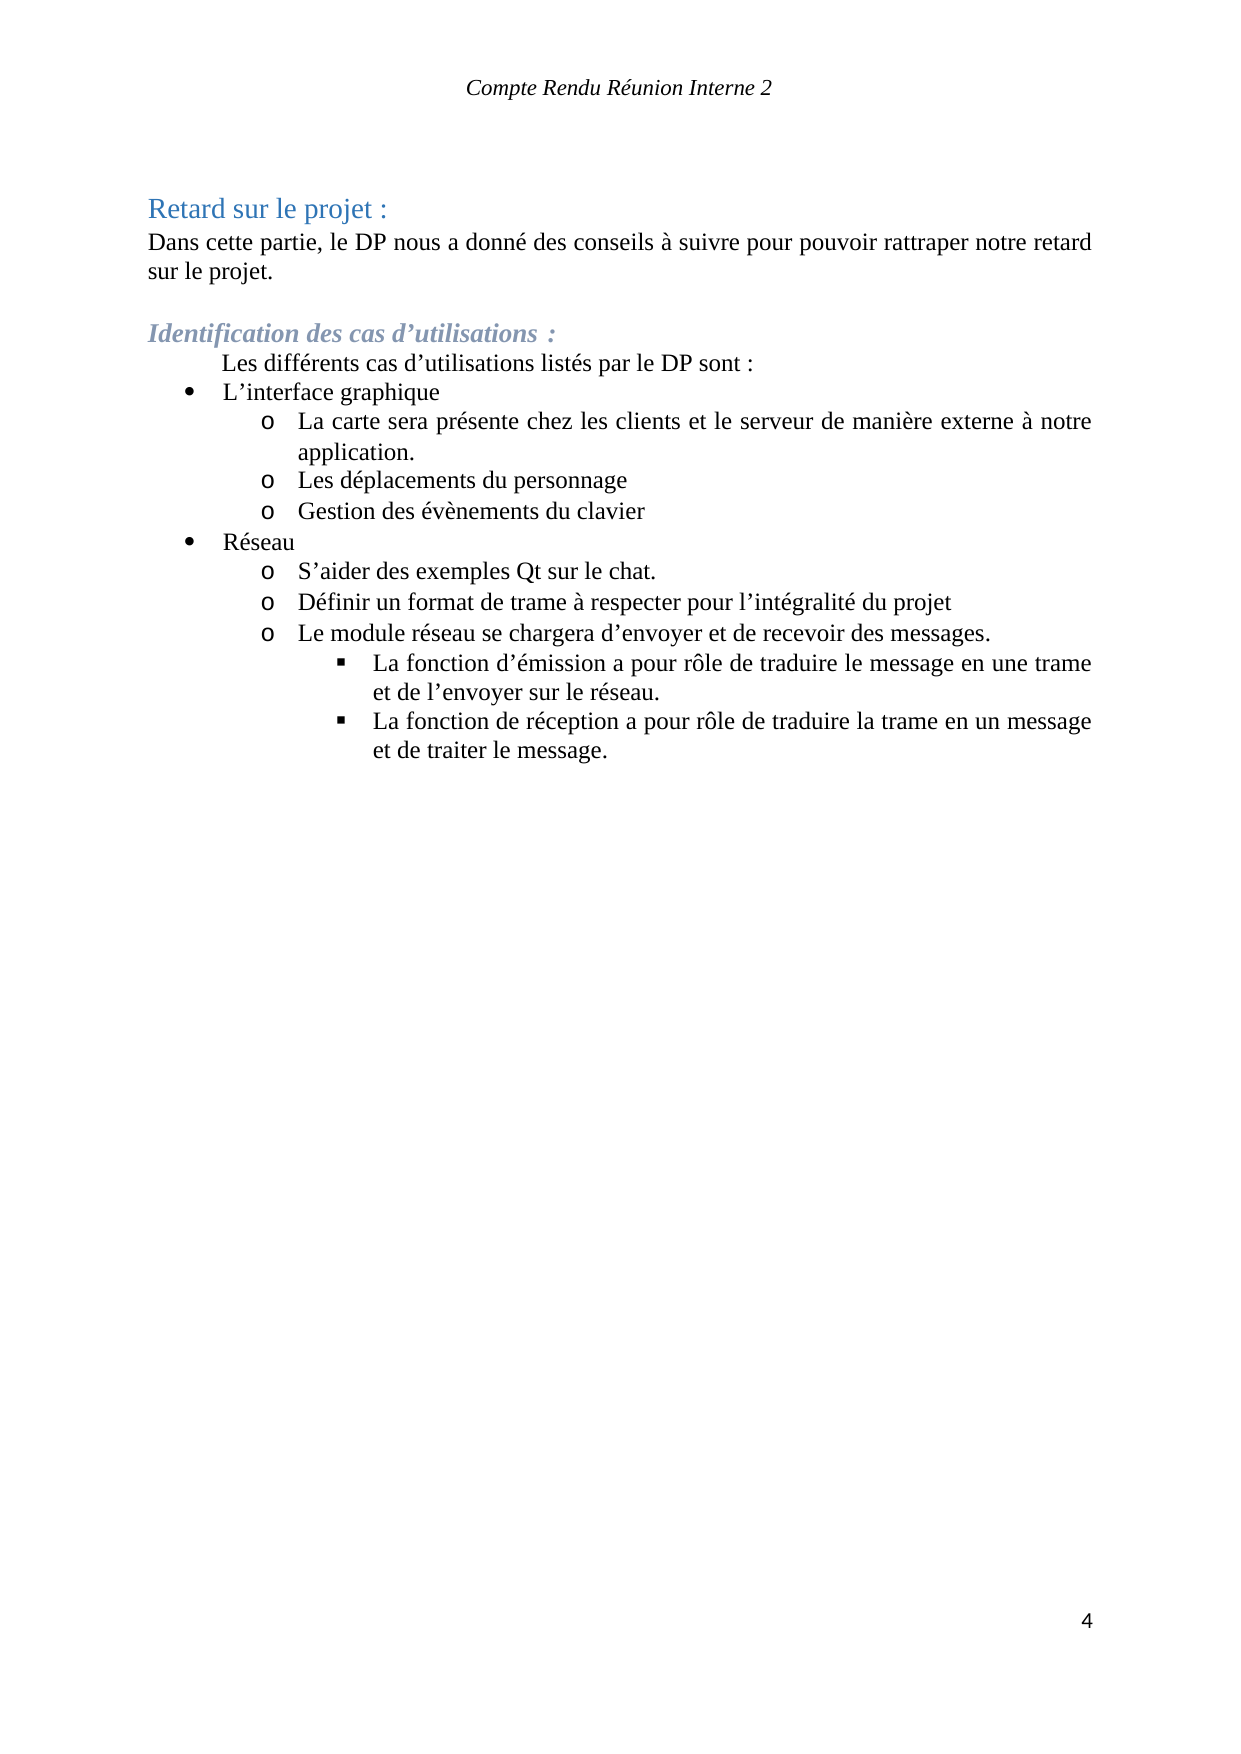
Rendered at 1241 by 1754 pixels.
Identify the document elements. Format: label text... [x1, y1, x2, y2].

list La fonction d’émission a pour rôle de traduire le message en une trame et de l’envoyer sur le réseau. [335, 648, 1093, 706]
text Les différents cas d’utilisations listés par le DP sont : [148, 348, 1093, 377]
list La fonction de réception a pour rôle de traduire la trame en un message et de traiter le message. [335, 706, 1093, 763]
list L’interface graphique [185, 377, 1093, 406]
list Le module réseau se chargera d’envoyer et de recevoir des messages. [260, 618, 1093, 648]
list Définir un format de trame à respecter pour l’intégralité du projet [260, 587, 1093, 618]
text Identification des cas d’utilisations : [148, 317, 1093, 348]
list Gestion des évènements du clavier [260, 496, 1093, 527]
text Dans cette partie, le DP nous a donné des conseils à suivre pour pouvoir rattraper notre retard sur le projet. [148, 227, 1093, 284]
list S’aider des exemples Qt sur le chat. [260, 556, 1093, 587]
list La carte sera présente chez les clients et le serveur de manière externe à notre application. [260, 406, 1093, 466]
list Réseau [185, 527, 1093, 556]
list Les déplacements du personnage [260, 466, 1093, 496]
text Retard sur le projet : [148, 191, 1093, 225]
